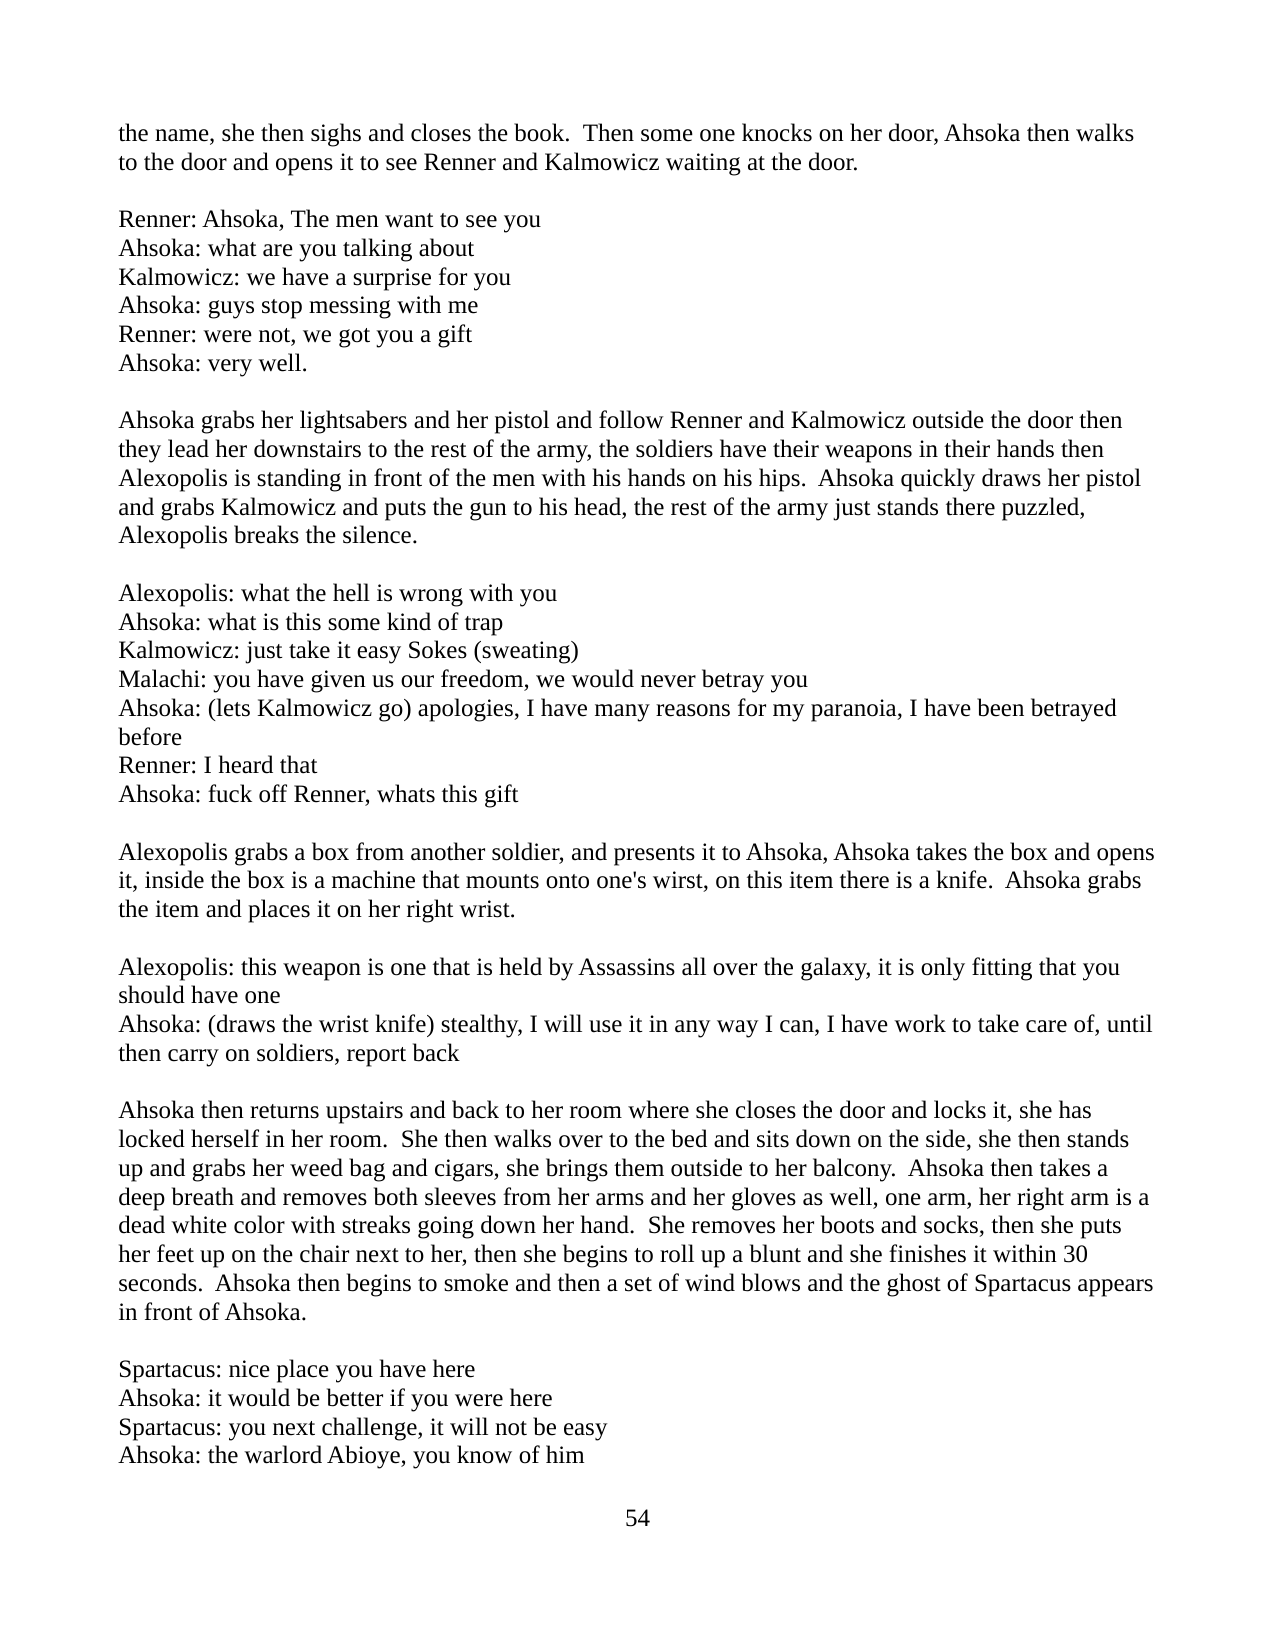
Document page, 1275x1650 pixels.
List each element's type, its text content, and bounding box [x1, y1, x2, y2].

text Ahsoka: it would be better if you were here [118, 1383, 1157, 1412]
text Alexopolis: what the hell is wrong with you [118, 578, 1157, 607]
text Ahsoka grabs her lightsabers and her pistol and follow Renner and Kalmowicz outside the door then they lead her downstairs to the rest of the army, the soldiers have their weapons in their hands then Alexopolis is standing in front of the men with his hands on his hips. Ahsoka quickly draws her pistol and grabs Kalmowicz and puts the gun to his head, the rest of the army just stands there puzzled, Alexopolis breaks the silence. [118, 406, 1157, 549]
text Renner: Ahsoka, The men want to see you [118, 204, 1157, 233]
text Spartacus: you next challenge, it will not be easy [118, 1412, 1157, 1441]
text Alexopolis: this weapon is one that is held by Assassins all over the galaxy, it is only fitting that you should have one [118, 952, 1157, 1009]
text Ahsoka: fuck off Renner, whats this gift [118, 779, 1157, 808]
text Ahsoka: (lets Kalmowicz go) apologies, I have many reasons for my paranoia, I have been betrayed before [118, 693, 1157, 751]
text Ahsoka: what are you talking about [118, 233, 1157, 262]
text Malachi: you have given us our freedom, we would never betray you [118, 664, 1157, 693]
text Ahsoka: the warlord Abioye, you know of him [118, 1441, 1157, 1469]
text Ahsoka then returns upstairs and back to her room where she closes the door and locks it, she has locked herself in her room. She then walks over to the bed and sits down on the side, she then stands up and grabs her weed bag and cigars, she brings them outside to her balcony. Ahsoka then takes a deep breath and removes both sleeves from her arms and her gloves as well, one arm, her right arm is a dead white color with streaks going down her hand. She removes her boots and socks, then she puts her feet up on the chair next to her, then she begins to roll up a blunt and she finishes it within 30 seconds. Ahsoka then begins to smoke and then a set of wind blows and the ghost of Spartacus appears in front of Ahsoka. [118, 1096, 1157, 1326]
text Ahsoka: (draws the wrist knife) stealthy, I will use it in any way I can, I have work to take care of, until then carry on soldiers, report back [118, 1009, 1157, 1067]
text Ahsoka: guys stop messing with me [118, 291, 1157, 319]
text the name, she then sighs and closes the book. Then some one knocks on her door, Ahsoka then walks to the door and opens it to see Renner and Kalmowicz waiting at the door. [118, 118, 1157, 176]
text Renner: I heard that [118, 751, 1157, 779]
text Spartacus: nice place you have here [118, 1354, 1157, 1383]
text Kalmowicz: just take it easy Sokes (sweating) [118, 636, 1157, 664]
text Renner: were not, we got you a gift [118, 319, 1157, 348]
text Alexopolis grabs a box from another soldier, and presents it to Ahsoka, Ahsoka takes the box and opens it, inside the box is a machine that mounts onto one's wirst, on this item there is a knife. Ahsoka grabs the item and places it on her right wrist. [118, 837, 1157, 923]
text Ahsoka: very well. [118, 348, 1157, 377]
text Ahsoka: what is this some kind of trap [118, 607, 1157, 636]
text Kalmowicz: we have a surprise for you [118, 262, 1157, 291]
